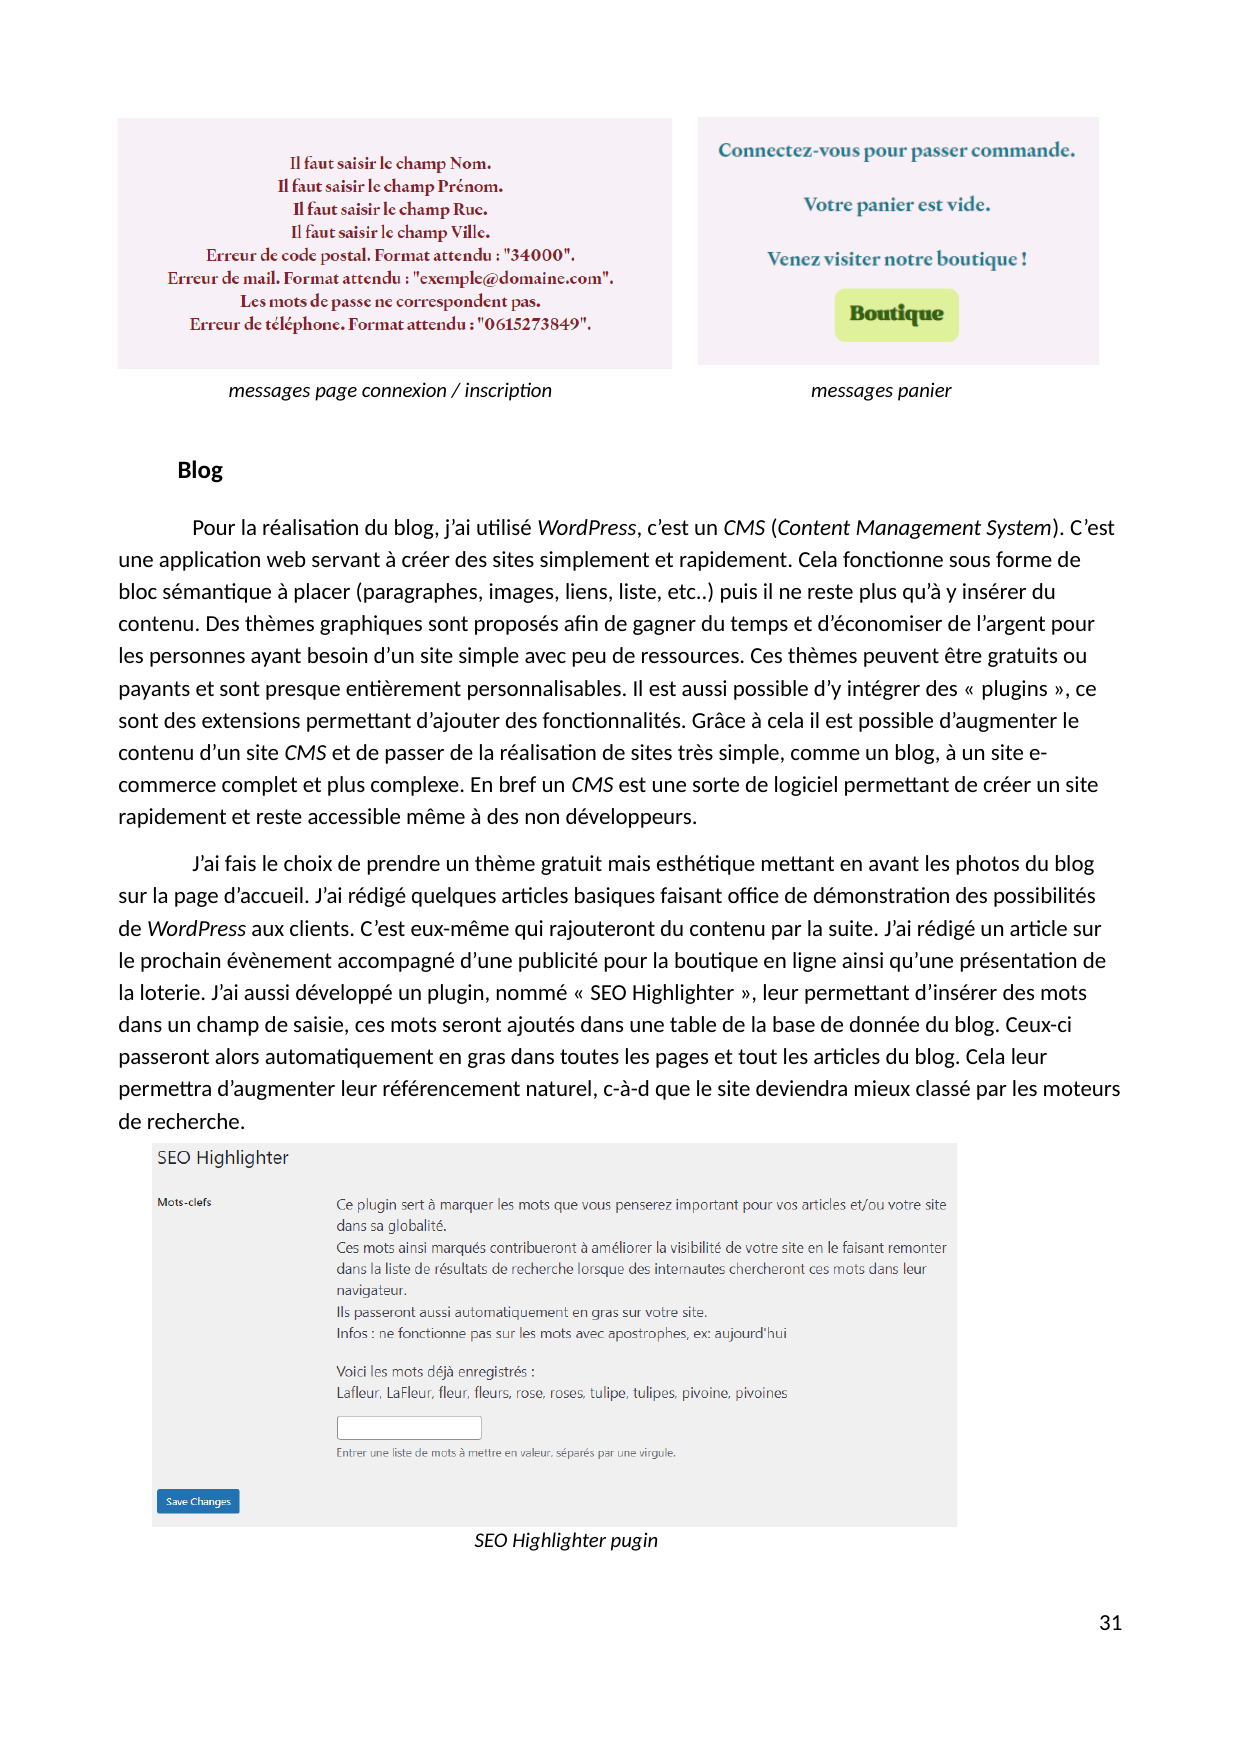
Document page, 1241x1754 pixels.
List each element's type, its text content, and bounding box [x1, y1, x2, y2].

subtitle Blog [177, 454, 1122, 485]
text messages page connexion / inscription messages panier [118, 376, 1122, 404]
picture [117, 118, 673, 369]
picture [152, 1143, 958, 1527]
text J’ai fais le choix de prendre un thème gratuit mais esthétique mettant en avant les photos du blog sur la page d’accueil. J’ai rédigé quelques articles basiques faisant office de démonstration des possibilités de WordPress aux clients. C’est eux-même qui rajouteront du contenu par la suite. J’ai rédigé un article sur le prochain évènement accompagné d’une publicité pour la boutique en ligne ainsi qu’une présentation de la loterie. J’ai aussi développé un plugin, nommé « SEO Highlighter », leur permettant d’insérer des mots dans un champ de saisie, ces mots seront ajoutés dans une table de la base de donnée du blog. Ceux-ci passeront alors automatiquement en gras dans toutes les pages et tout les articles du blog. Cela leur permettra d’augmenter leur référencement naturel, c-à-d que le site deviendra mieux classé par les moteurs de recherche. [118, 849, 1122, 1135]
text Pour la réalisation du blog, j’ai utilisé WordPress, c’est un CMS (Content Management System). C’est une application web servant à créer des sites simplement et rapidement. Cela fonctionne sous forme de bloc sémantique à placer (paragraphes, images, liens, liste, etc..) puis il ne reste plus qu’à y insérer du contenu. Des thèmes graphiques sont proposés afin de gagner du temps et d’économiser de l’argent pour les personnes ayant besoin d’un site simple avec peu de ressources. Ces thèmes peuvent être gratuits ou payants et sont presque entièrement personnalisables. Il est aussi possible d’y intégrer des « plugins », ce sont des extensions permettant d’ajouter des fonctionnalités. Grâce à cela il est possible d’augmenter le contenu d’un site CMS et de passer de la réalisation de sites très simple, comme un blog, à un site e-commerce complet et plus complexe. En bref un CMS est une sorte de logiciel permettant de créer un site rapidement et reste accessible même à des non développeurs. [118, 513, 1122, 831]
text SEO Highlighter pugin [118, 1528, 1122, 1553]
picture [698, 117, 1100, 365]
